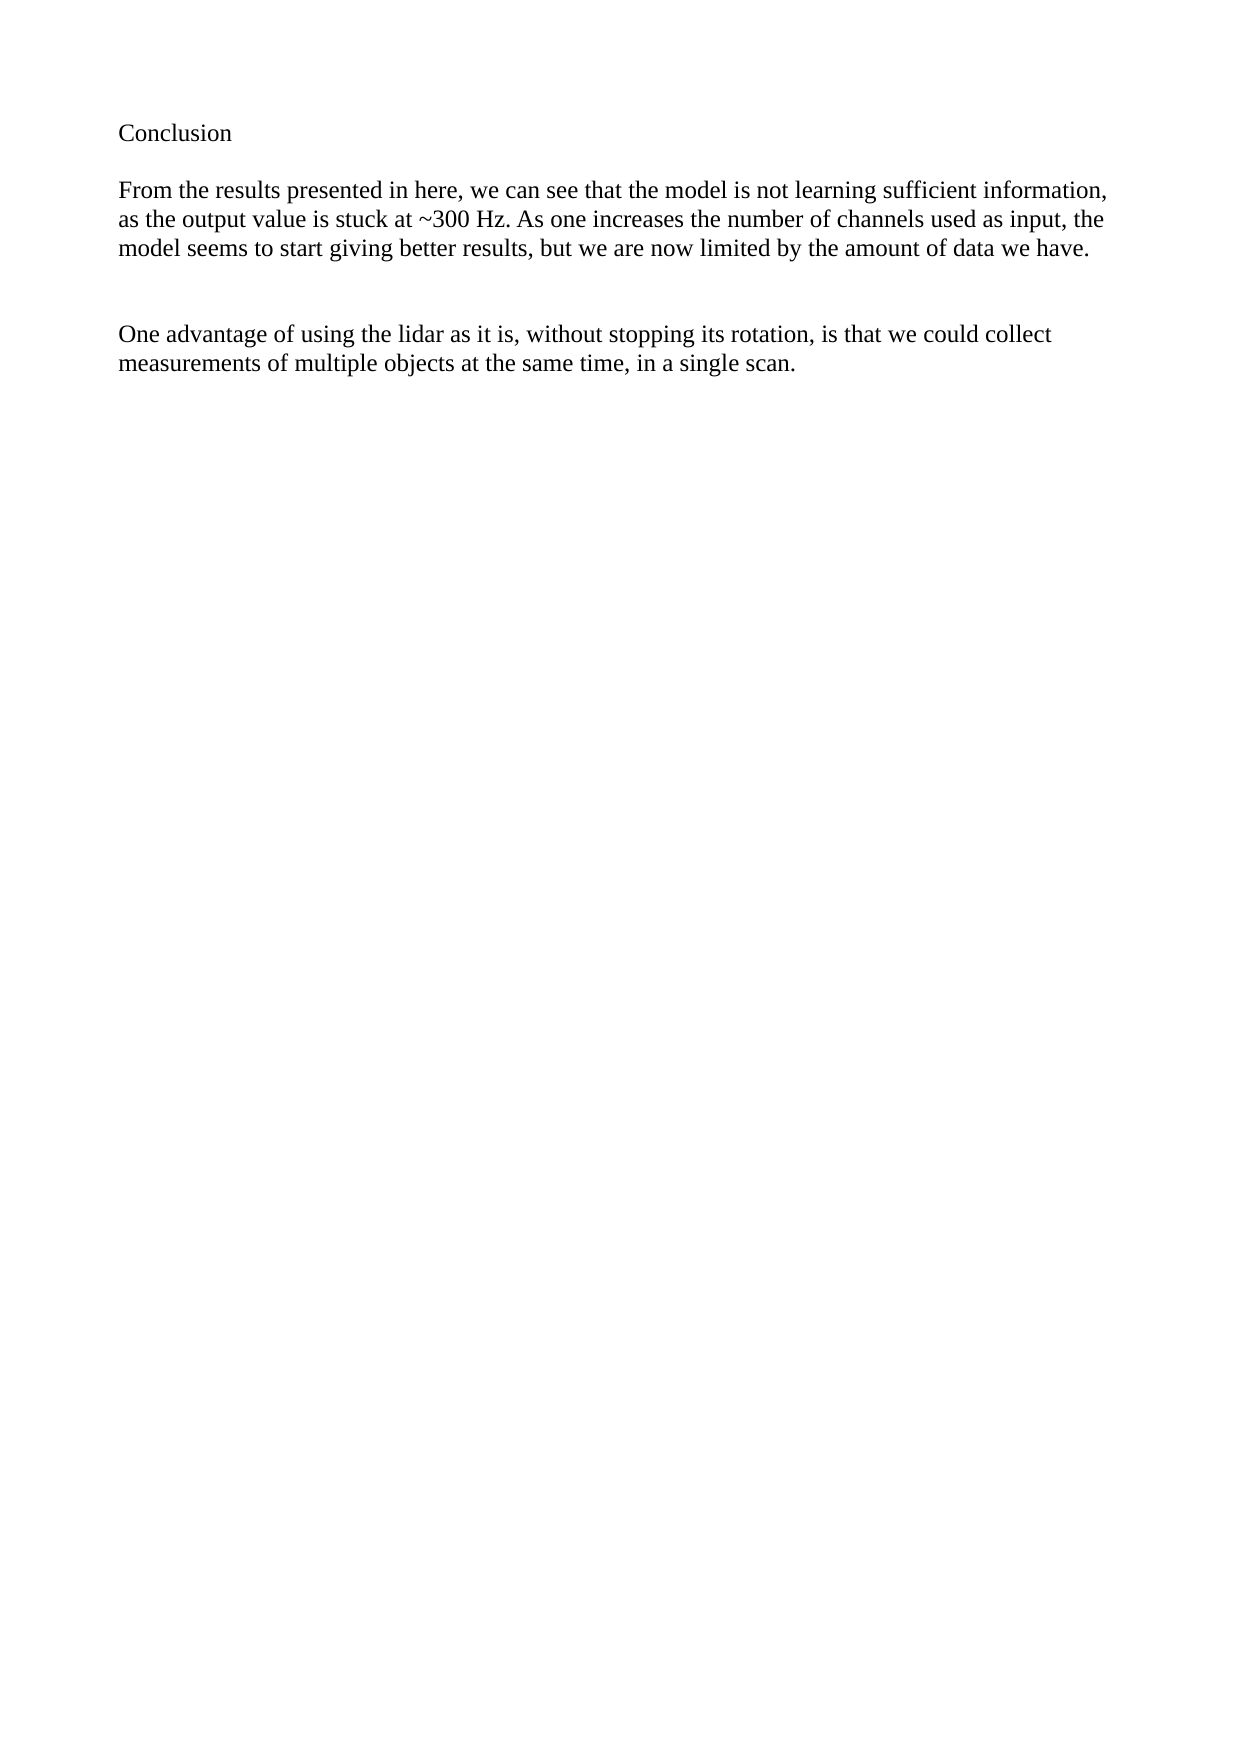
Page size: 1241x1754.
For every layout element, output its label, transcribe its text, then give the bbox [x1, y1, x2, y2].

text One advantage of using the lidar as it is, without stopping its rotation, is that we could collect measurements of multiple objects at the same time, in a single scan. [118, 319, 1122, 377]
text From the results presented in here, we can see that the model is not learning sufficient information, as the output value is stuck at ~300 Hz. As one increases the number of channels used as input, the model seems to start giving better results, but we are now limited by the amount of data we have. [118, 176, 1122, 262]
text Conclusion [118, 118, 1122, 147]
